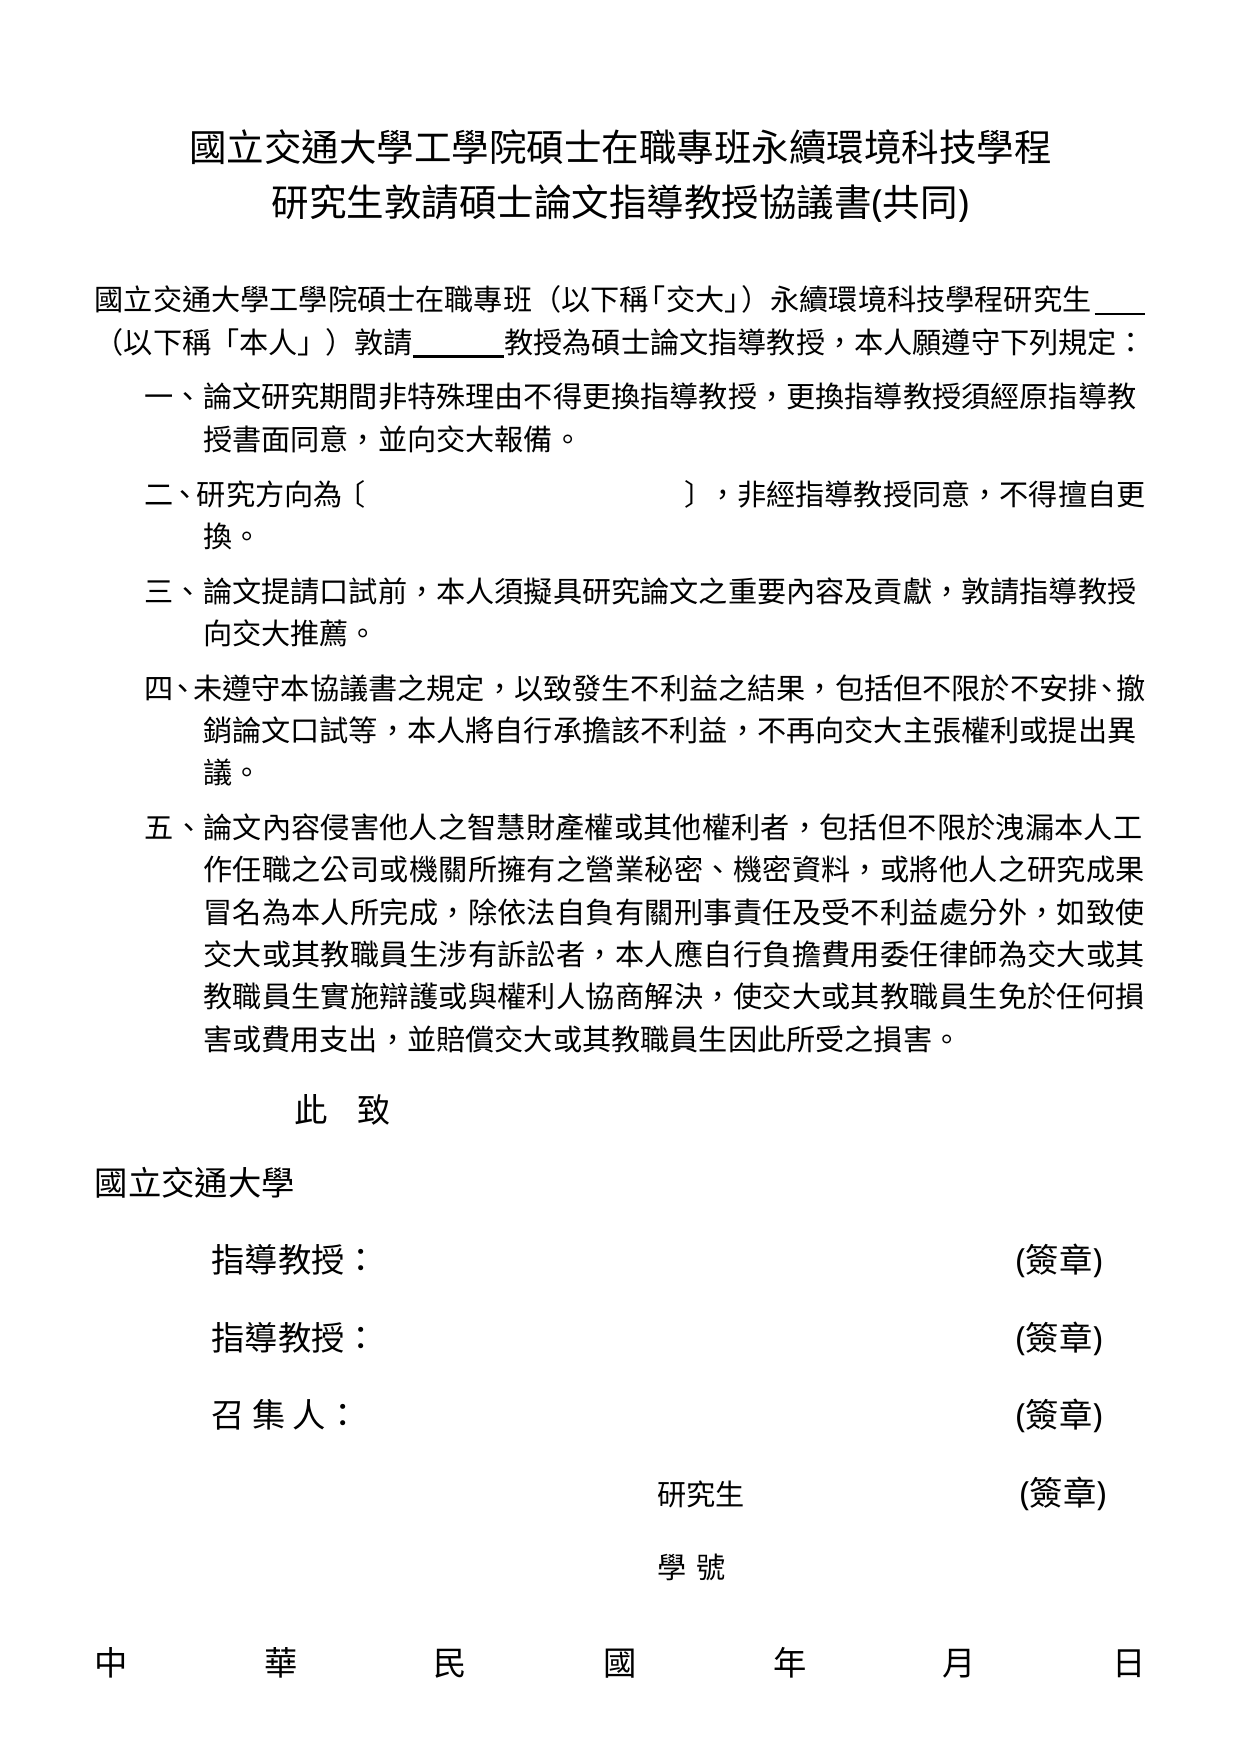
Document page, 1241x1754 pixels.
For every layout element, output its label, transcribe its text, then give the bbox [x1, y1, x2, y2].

text 四、未遵守本協議書之規定，以致發生不利益之結果，包括但不限於不安排、撤銷論文口試等，本人將自行承擔該不利益，不再向交大主張權利或提出異議。 [144, 665, 1146, 792]
text 一、論文研究期間非特殊理由不得更換指導教授，更換指導教授須經原指導教授書面同意，並向交大報備。 [144, 374, 1146, 458]
text 此 致 [94, 1083, 1146, 1132]
text 國立交通大學 [94, 1157, 1146, 1205]
text 學號 [94, 1544, 1146, 1587]
text 指導教授： (簽章) [94, 1234, 1146, 1282]
text 研究生 (簽章) [94, 1467, 1146, 1515]
text 指導教授： (簽章) [94, 1312, 1146, 1360]
text 二、研究方向為〔 〕，非經指導教授同意，不得擅自更換。 [144, 471, 1146, 556]
text 中華民國年月日 [94, 1637, 1146, 1685]
text 研究生敦請碩士論文指導教授協議書(共同) [94, 172, 1146, 227]
text 三、論文提請口試前，本人須擬具研究論文之重要內容及貢獻，敦請指導教授向交大推薦。 [144, 568, 1146, 653]
text 五、論文內容侵害他人之智慧財產權或其他權利者，包括但不限於洩漏本人工作任職之公司或機關所擁有之營業秘密、機密資料，或將他人之研究成果冒名為本人所完成，除依法自負有關刑事責任及受不利益處分外，如致使交大或其教職員生涉有訴訟者，本人應自行負擔費用委任律師為交大或其教職員生實施辯護或與權利人協商解決，使交大或其教職員生免於任何損害或費用支出，並賠償交大或其教職員生因此所受之損害。 [144, 804, 1146, 1058]
text 召 集 人： (簽章) [94, 1389, 1146, 1438]
text 國立交通大學工學院碩士在職專班（以下稱「交大」）永續環境科技學程研究生 （以下稱「本人」）敦請 教授為碩士論文指導教授，本人願遵守下列規定： [94, 277, 1146, 361]
text 國立交通大學工學院碩士在職專班永續環境科技學程 [94, 118, 1146, 172]
